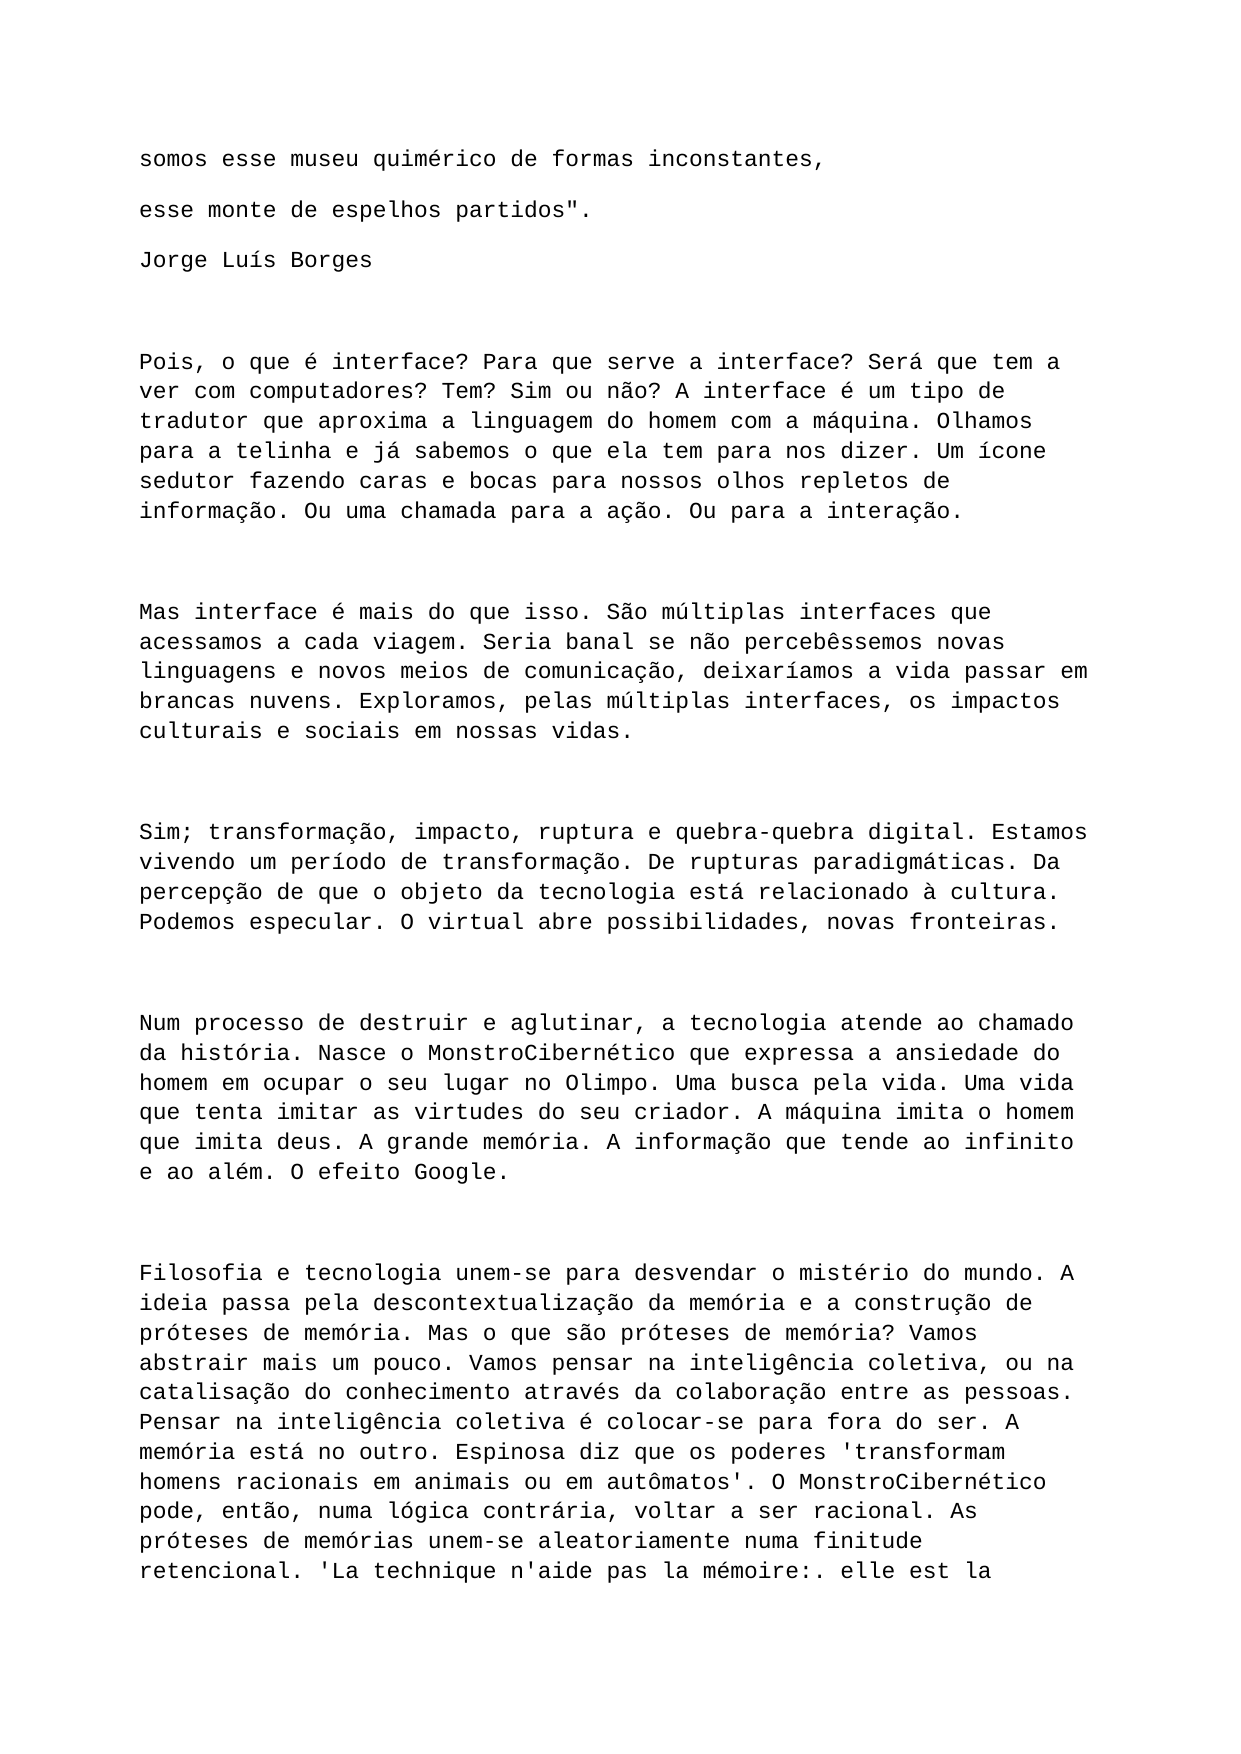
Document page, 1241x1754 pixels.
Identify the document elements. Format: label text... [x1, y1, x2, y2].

text Pois, o que é interface? Para que serve a interface? Será que tem a ver com computadores? Tem? Sim ou não? A interface é um tipo de tradutor que aproxima a linguagem do homem com a máquina. Olhamos para a telinha e já sabemos o que ela tem para nos dizer. Um ícone sedutor fazendo caras e bocas para nossos olhos repletos de informação. Ou uma chamada para a ação. Ou para a interação. [139, 350, 1101, 525]
text Jorge Luís Borges [139, 249, 1101, 275]
text Num processo de destruir e aglutinar, a tecnologia atende ao chamado da história. Nasce o MonstroCibernético que expressa a ansiedade do homem em ocupar o seu lugar no Olimpo. Uma busca pela vida. Uma vida que tenta imitar as virtudes do seu criador. A máquina imita o homem que imita deus. A grande memória. A informação que tende ao infinito e ao além. O efeito Google. [139, 1011, 1101, 1186]
text Mas interface é mais do que isso. São múltiplas interfaces que acessamos a cada viagem. Seria banal se não percebêssemos novas linguagens e novos meios de comunicação, deixaríamos a vida passar em brancas nuvens. Exploramos, pelas múltiplas interfaces, os impactos culturais e sociais em nossas vidas. [139, 600, 1101, 745]
text esse monte de espelhos partidos". [139, 198, 1101, 224]
text Filosofia e tecnologia unem-se para desvendar o mistério do mundo. A ideia passa pela descontextualização da memória e a construção de próteses de memória. Mas o que são próteses de memória? Vamos abstrair mais um pouco. Vamos pensar na inteligência coletiva, ou na catalisação do conhecimento através da colaboração entre as pessoas. Pensar na inteligência coletiva é colocar-se para fora do ser. A memória está no outro. Espinosa diz que os poderes 'transformam homens racionais em animais ou em autômatos'. O MonstroCibernético pode, então, numa lógica contrária, voltar a ser racional. As próteses de memórias unem-se aleatoriamente numa finitude retencional. 'La technique n'aide pas la mémoire:. elle est la [139, 1262, 1101, 1585]
text somos esse museu quimérico de formas inconstantes, [139, 148, 1101, 173]
text Sim; transformação, impacto, ruptura e quebra-quebra digital. Estamos vivendo um período de transformação. De rupturas paradigmáticas. Da percepção de que o objeto da tecnologia está relacionado à cultura. Podemos especular. O virtual abre possibilidades, novas fronteiras. [139, 821, 1101, 936]
